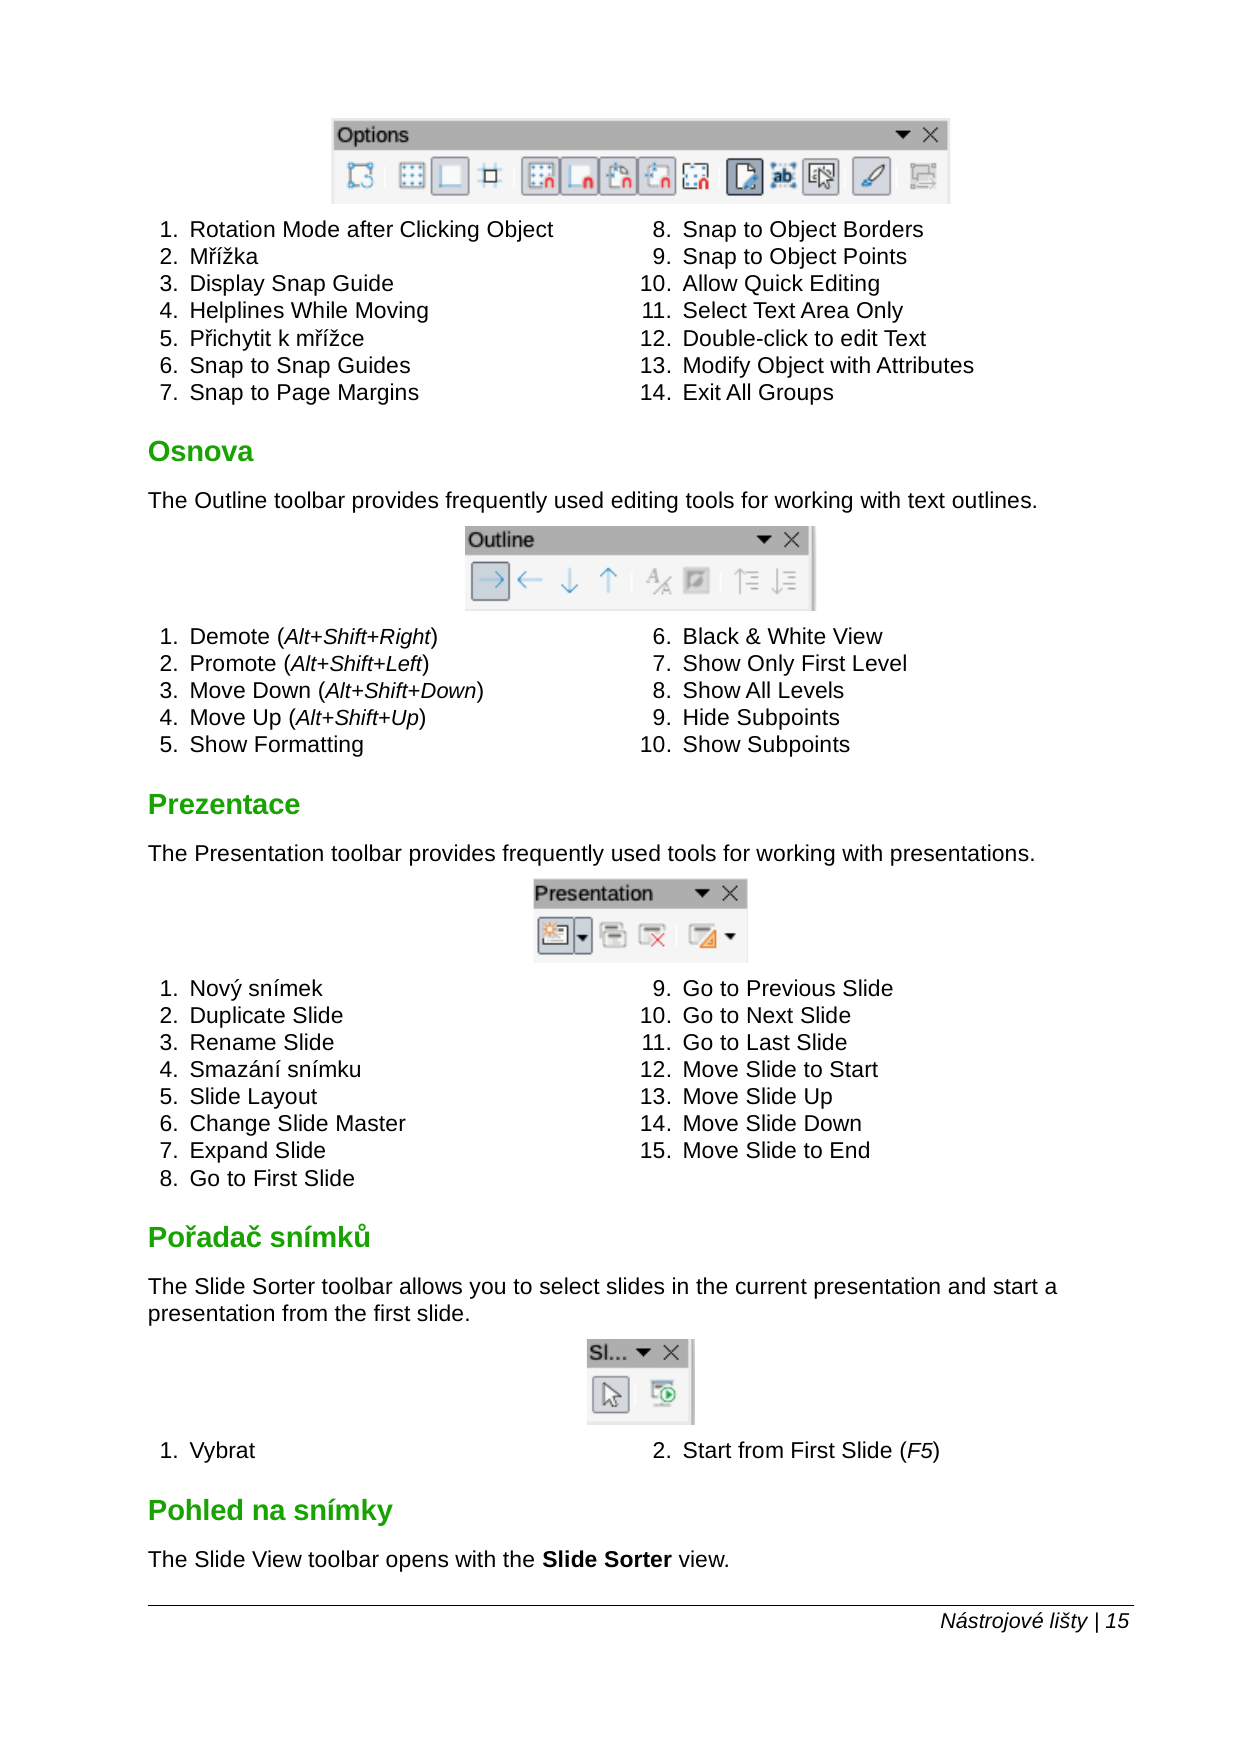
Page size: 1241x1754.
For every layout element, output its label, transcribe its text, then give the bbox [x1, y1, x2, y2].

list Exit All Groups [672, 378, 1134, 405]
picture [533, 878, 748, 963]
list Show Formatting [179, 730, 641, 757]
list Přichytit k mřížce [179, 324, 641, 351]
list Nový snímek [179, 974, 641, 1001]
list Black & White View [672, 622, 1134, 649]
list Snap to Object Borders [672, 216, 1134, 243]
list Slide Layout [179, 1083, 641, 1110]
text The Slide Sorter toolbar allows you to select slides in the current presentation and start a presentation from the first slide. [148, 1272, 1134, 1327]
picture [331, 118, 951, 204]
subtitle Osnova [148, 434, 1134, 468]
list Go to Previous Slide [672, 974, 1134, 1001]
list Show All Levels [672, 676, 1134, 703]
list Expand Slide [179, 1137, 641, 1164]
list Allow Quick Editing [672, 270, 1134, 297]
list Snap to Object Points [672, 243, 1134, 270]
list Move Down (Alt+Shift+Down) [179, 676, 641, 703]
list Move Slide Up [672, 1083, 1134, 1110]
list Rotation Mode after Clicking Object [179, 216, 641, 243]
picture [586, 1339, 695, 1425]
list Snap to Snap Guides [179, 351, 641, 378]
list Demote (Alt+Shift+Right) [179, 622, 641, 649]
subtitle Pohled na snímky [148, 1493, 1134, 1526]
list Change Slide Master [179, 1110, 641, 1137]
list Go to Next Slide [672, 1001, 1134, 1028]
list Show Subpoints [672, 730, 1134, 757]
subtitle Prezentace [148, 787, 1134, 820]
list Duplicate Slide [179, 1001, 641, 1028]
list Show Only First Level [672, 649, 1134, 676]
list Go to First Slide [179, 1164, 641, 1191]
text The Outline toolbar provides frequently used editing tools for working with text outlines. [148, 487, 1134, 514]
list Mřížka [179, 243, 641, 270]
list Move Up (Alt+Shift+Up) [179, 703, 641, 730]
list Go to Last Slide [672, 1028, 1134, 1056]
list Rename Slide [179, 1028, 641, 1056]
text The Presentation toolbar provides frequently used tools for working with presentations. [148, 839, 1134, 866]
list Snap to Page Margins [179, 378, 641, 405]
list Move Slide to Start [672, 1056, 1134, 1083]
list Hide Subpoints [672, 703, 1134, 730]
picture [465, 526, 817, 611]
list Move Slide Down [672, 1110, 1134, 1137]
list Display Snap Guide [179, 270, 641, 297]
list Select Text Area Only [672, 297, 1134, 324]
subtitle Pořadač snímků [148, 1220, 1134, 1254]
text The Slide View toolbar opens with the Slide Sorter view. [148, 1545, 1134, 1572]
list Smazání snímku [179, 1056, 641, 1083]
list Move Slide to End [672, 1137, 1134, 1164]
list Start from First Slide (F5) [672, 1437, 1134, 1464]
list Double-click to edit Text [672, 324, 1134, 351]
list Modify Object with Attributes [672, 351, 1134, 378]
list Promote (Alt+Shift+Left) [179, 649, 641, 676]
list Helplines While Moving [179, 297, 641, 324]
list Vybrat [179, 1437, 641, 1464]
